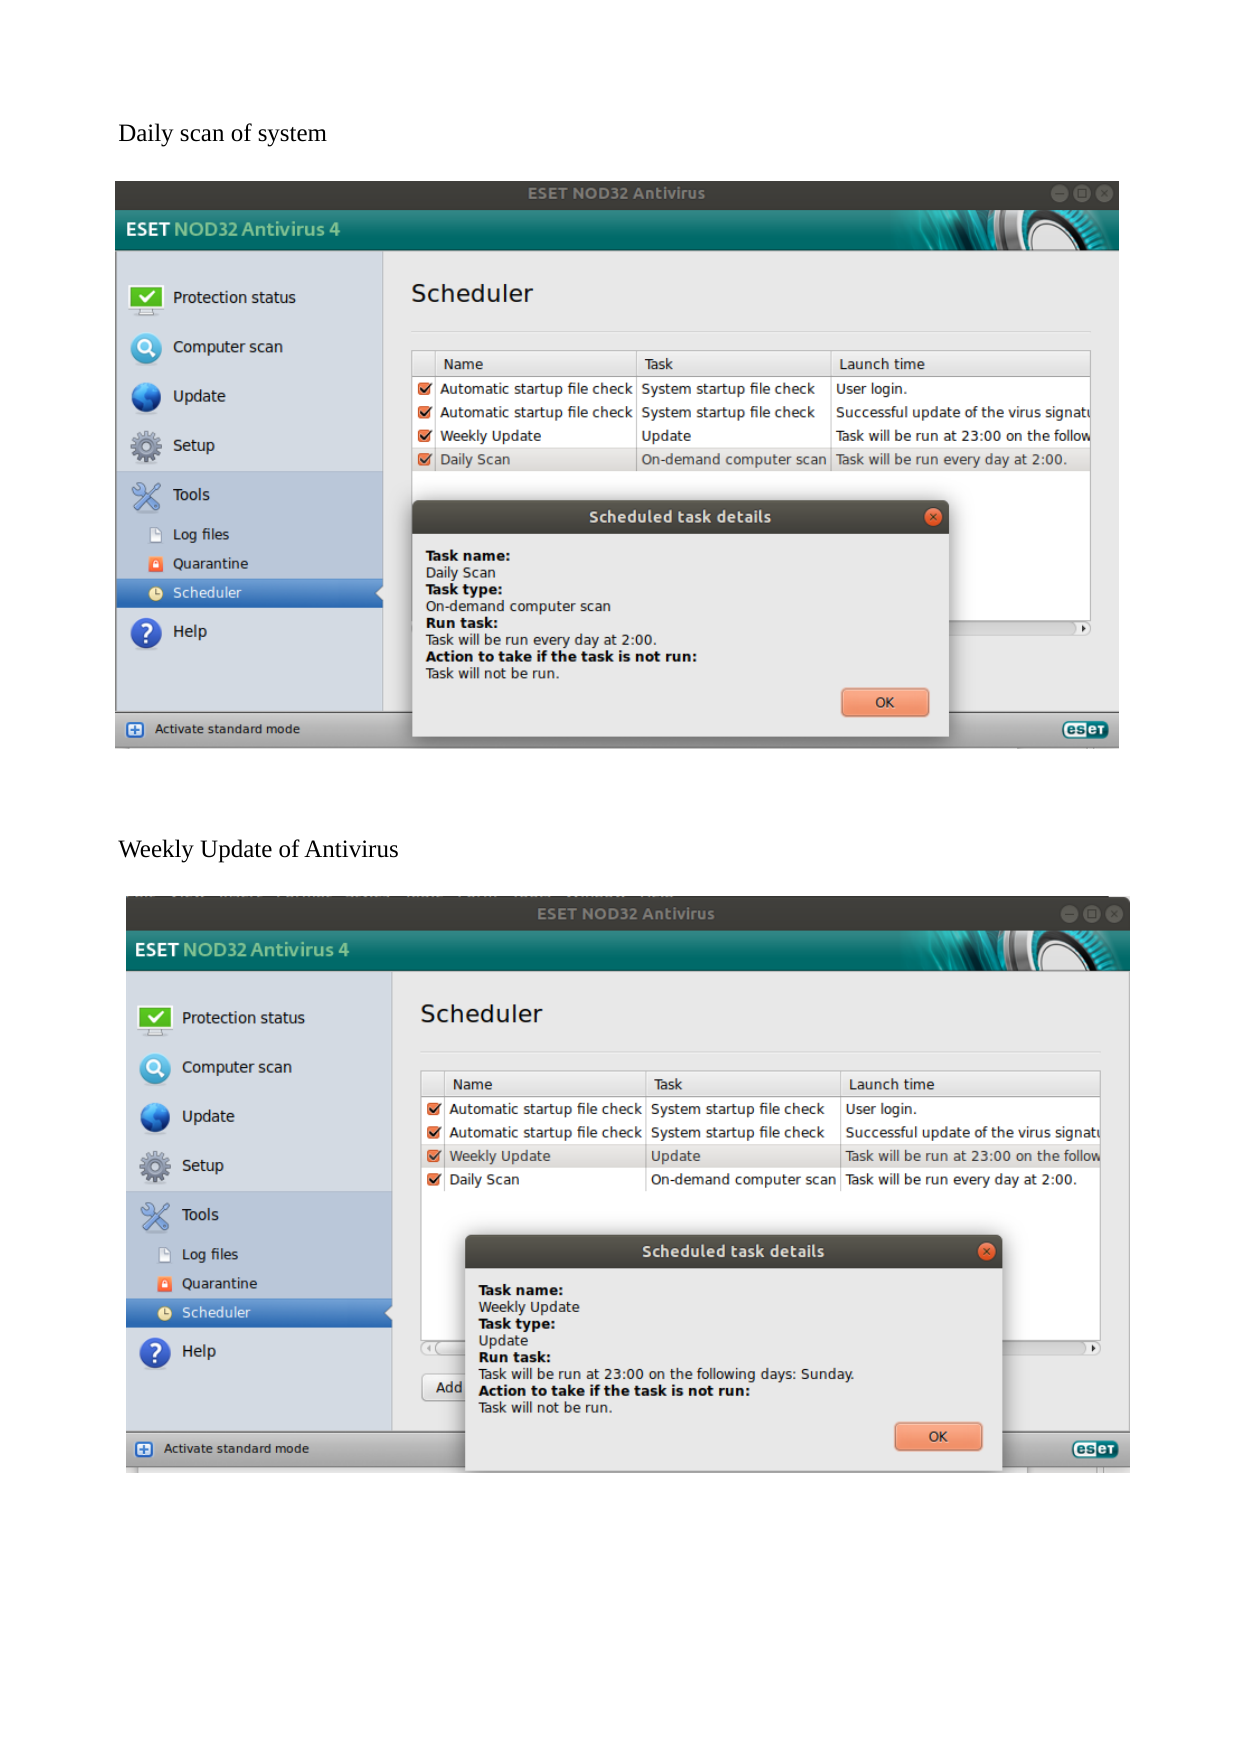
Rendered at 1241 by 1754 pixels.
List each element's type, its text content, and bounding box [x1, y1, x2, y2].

picture [126, 896, 1130, 1473]
text Weekly Update of Antivirus [118, 834, 1122, 863]
text Daily scan of system [118, 118, 1122, 147]
picture [115, 181, 1119, 749]
